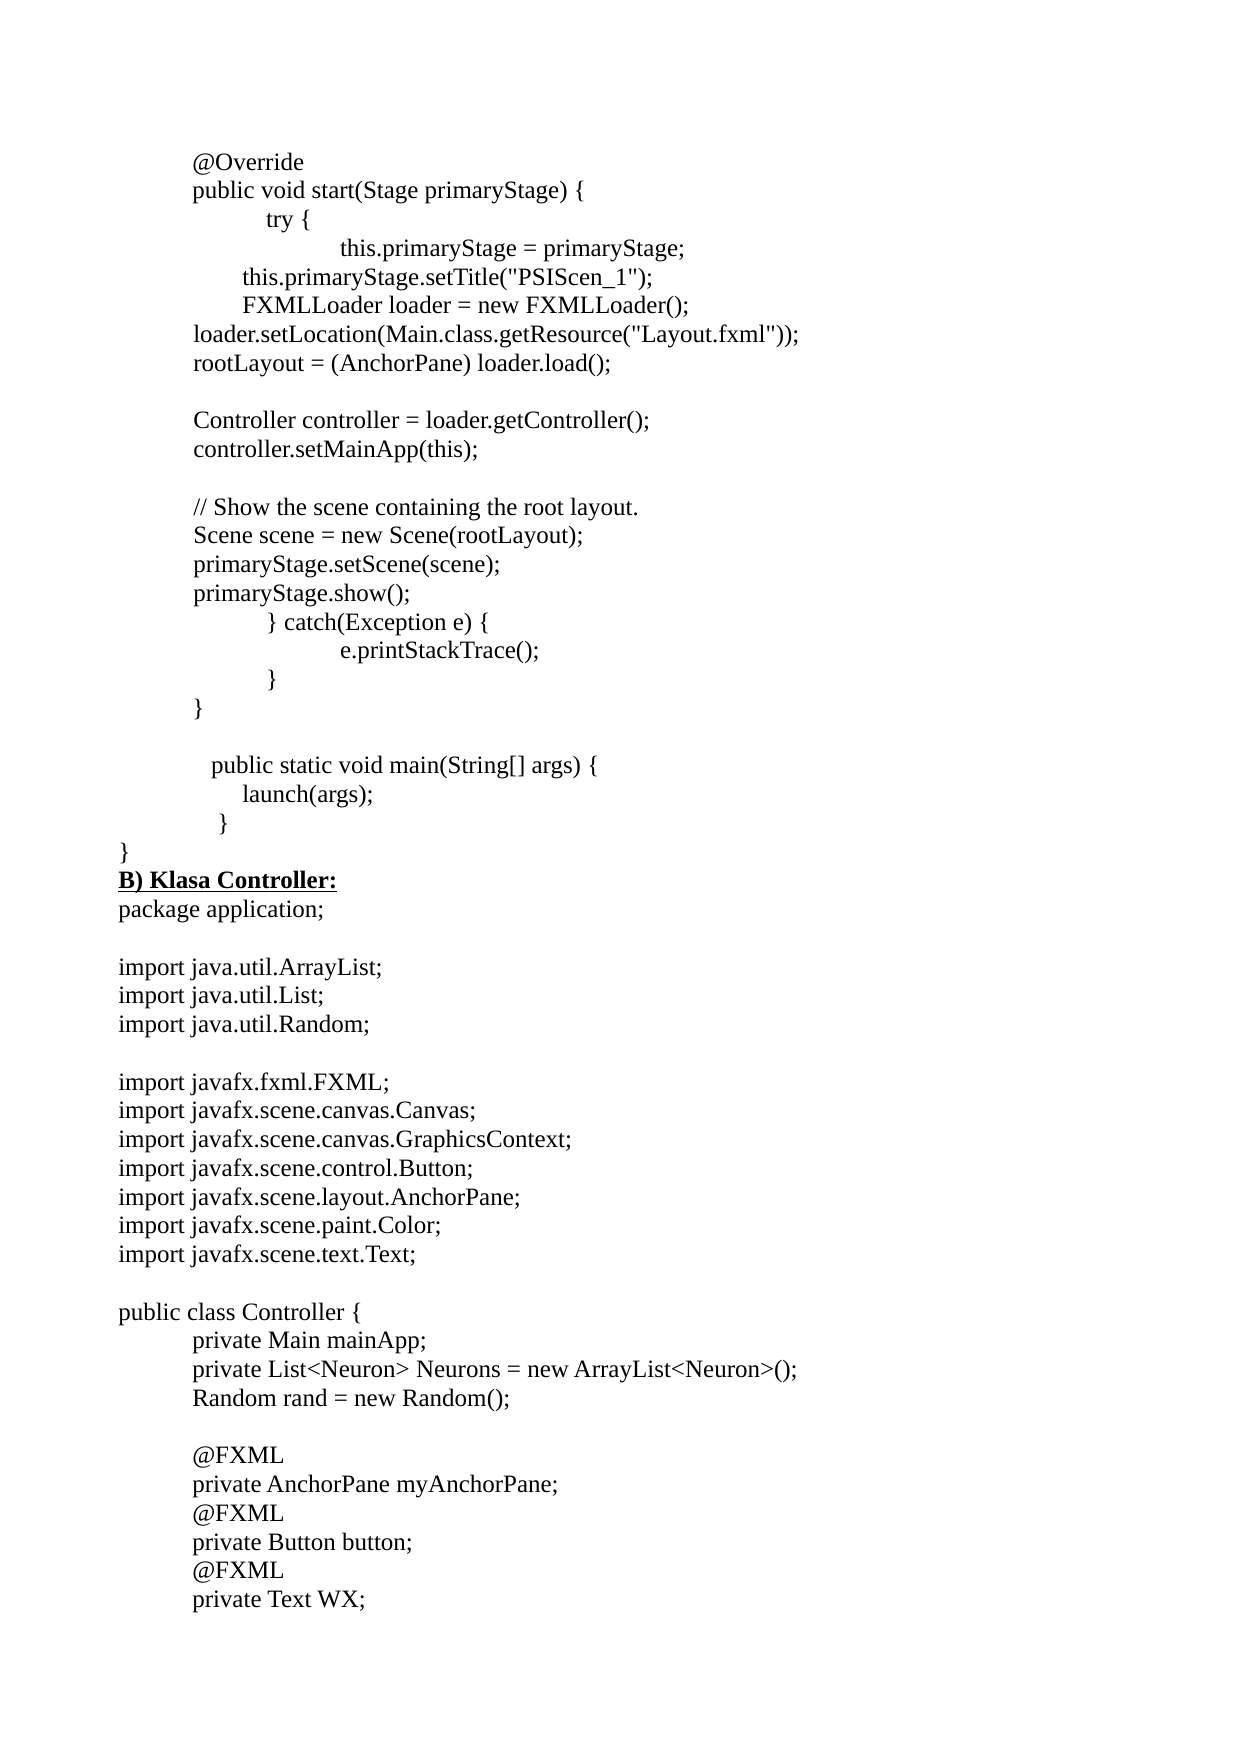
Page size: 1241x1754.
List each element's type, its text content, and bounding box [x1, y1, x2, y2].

text } catch(Exception e) { [118, 607, 1122, 636]
text private Text WX; [118, 1584, 1122, 1613]
text Random rand = new Random(); [118, 1383, 1122, 1412]
text import javafx.scene.text.Text; [118, 1239, 1122, 1268]
text public class Controller { [118, 1297, 1122, 1326]
text import java.util.List; [118, 981, 1122, 1009]
text } [118, 808, 1122, 837]
text primaryStage.show(); [118, 578, 1122, 607]
text this.primaryStage = primaryStage; [118, 233, 1122, 262]
text } [118, 837, 1122, 866]
text rootLayout = (AnchorPane) loader.load(); [118, 348, 1122, 377]
text Scene scene = new Scene(rootLayout); [118, 521, 1122, 549]
text import javafx.scene.layout.AnchorPane; [118, 1182, 1122, 1211]
text // Show the scene containing the root layout. [118, 492, 1122, 521]
text @FXML [118, 1498, 1122, 1527]
text B) Klasa Controller: [118, 866, 1122, 894]
text } [118, 693, 1122, 722]
text try { [118, 204, 1122, 233]
text import javafx.scene.control.Button; [118, 1153, 1122, 1182]
text package application; [118, 894, 1122, 923]
text import javafx.scene.canvas.Canvas; [118, 1096, 1122, 1124]
text e.printStackTrace(); [118, 636, 1122, 664]
text Controller controller = loader.getController(); [118, 406, 1122, 434]
text this.primaryStage.setTitle("PSIScen_1"); [118, 262, 1122, 291]
text private AnchorPane myAnchorPane; [118, 1469, 1122, 1498]
text launch(args); [118, 779, 1122, 808]
text @FXML [118, 1556, 1122, 1584]
text loader.setLocation(Main.class.getResource("Layout.fxml")); [118, 319, 1122, 348]
text private Main mainApp; [118, 1326, 1122, 1354]
text import javafx.scene.canvas.GraphicsContext; [118, 1124, 1122, 1153]
text controller.setMainApp(this); [118, 434, 1122, 463]
text } [118, 664, 1122, 693]
text @FXML [118, 1441, 1122, 1469]
text primaryStage.setScene(scene); [118, 549, 1122, 578]
text import javafx.scene.paint.Color; [118, 1211, 1122, 1239]
text private Button button; [118, 1527, 1122, 1556]
text public void start(Stage primaryStage) { [118, 176, 1122, 204]
text public static void main(String[] args) { [118, 751, 1122, 779]
text FXMLLoader loader = new FXMLLoader(); [118, 291, 1122, 319]
text import java.util.ArrayList; [118, 952, 1122, 981]
text import java.util.Random; [118, 1009, 1122, 1038]
text private List<Neuron> Neurons = new ArrayList<Neuron>(); [118, 1354, 1122, 1383]
text @Override [118, 147, 1122, 176]
text import javafx.fxml.FXML; [118, 1067, 1122, 1096]
